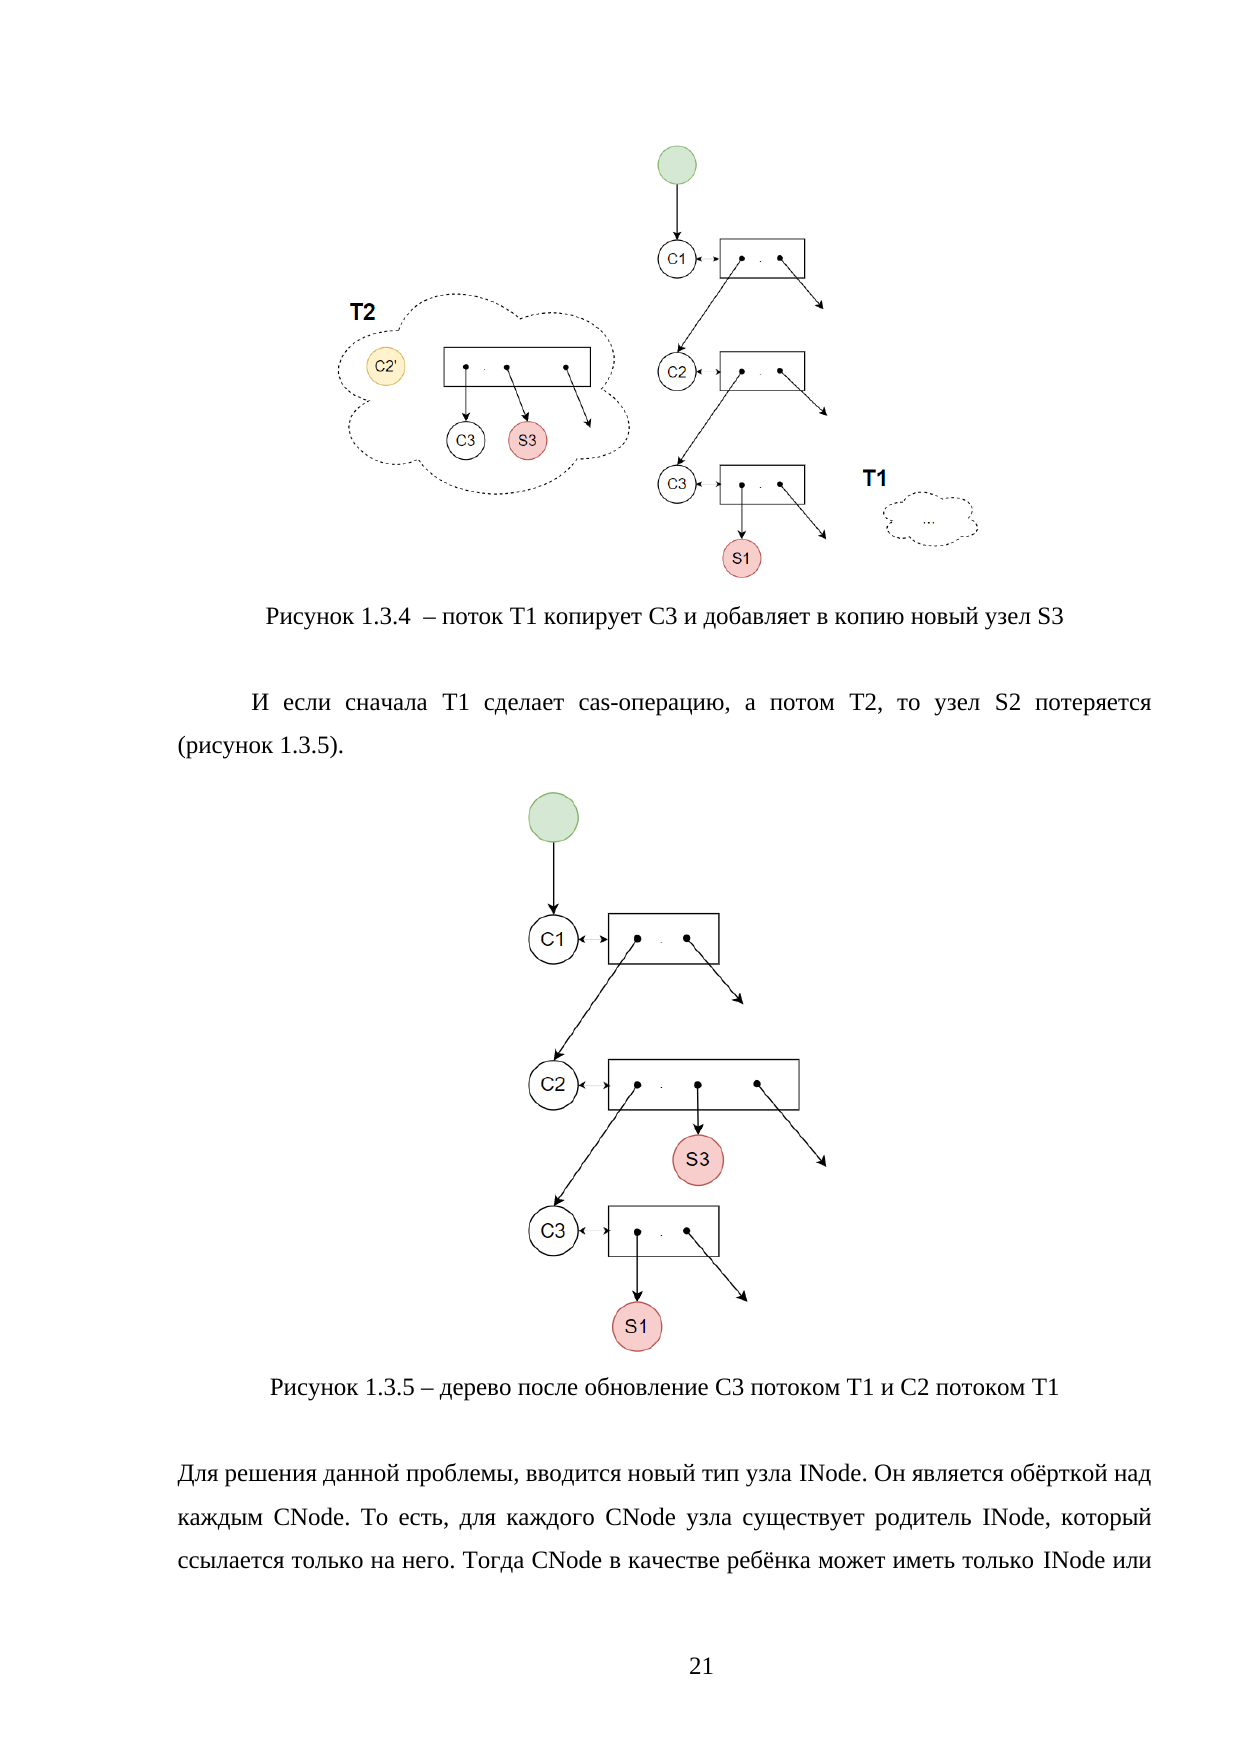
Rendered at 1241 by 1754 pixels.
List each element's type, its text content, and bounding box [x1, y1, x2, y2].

text Рисунок 1.3.4 – поток T1 копирует C3 и добавляет в копию новый узел S3 [177, 601, 1152, 630]
text Для решения данной проблемы, вводится новый тип узла INode. Он является обёрткой над каждым CNode. То есть, для каждого CNode узла существует родитель INode, который ссылается только на него. Тогда CNode в качестве ребёнка может иметь только INode или [177, 1458, 1152, 1573]
picture [486, 773, 843, 1358]
text Рисунок 1.3.5 – дерево после обновление C3 потоком T1 и С2 потоком T1 [177, 1372, 1152, 1401]
text И если сначала T1 сделает cas-операцию, а потом T2, то узел S2 потеряется (рисунок 1.3.5). [177, 687, 1152, 759]
picture [322, 118, 1007, 587]
